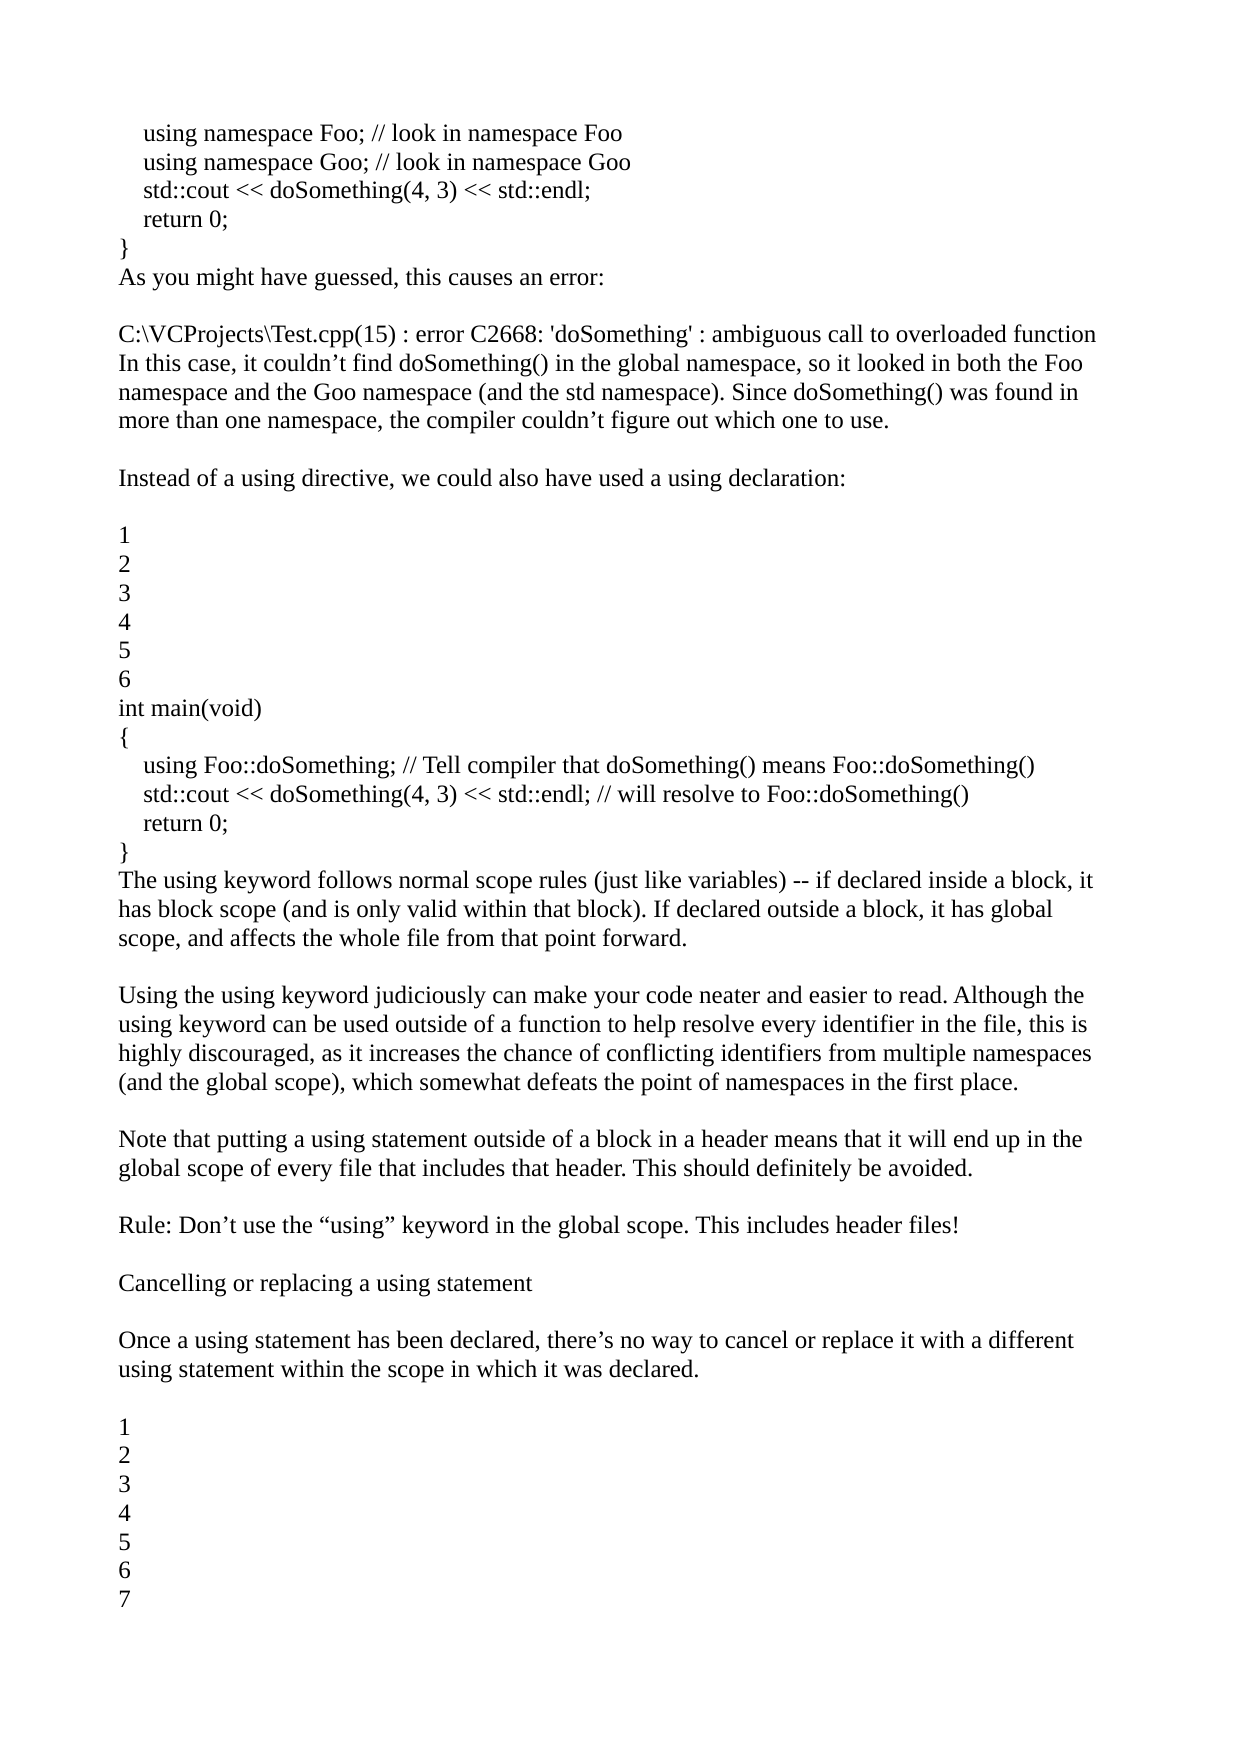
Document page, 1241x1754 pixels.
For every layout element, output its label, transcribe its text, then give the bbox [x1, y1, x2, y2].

text 7 [118, 1584, 1122, 1613]
text return 0; [118, 204, 1122, 233]
text As you might have guessed, this causes an error: [118, 262, 1122, 291]
text } [118, 837, 1122, 866]
text 4 [118, 607, 1122, 636]
text 1 [118, 521, 1122, 549]
text Instead of a using directive, we could also have used a using declaration: [118, 463, 1122, 492]
text } [118, 233, 1122, 262]
text Rule: Don’t use the “using” keyword in the global scope. This includes header files! [118, 1211, 1122, 1239]
text { [118, 722, 1122, 751]
text using namespace Goo; // look in namespace Goo [118, 147, 1122, 176]
text 2 [118, 1441, 1122, 1469]
text 5 [118, 1527, 1122, 1556]
text In this case, it couldn’t find doSomething() in the global namespace, so it looked in both the Foo namespace and the Goo namespace (and the std namespace). Since doSomething() was found in more than one namespace, the compiler couldn’t figure out which one to use. [118, 348, 1122, 434]
text return 0; [118, 808, 1122, 837]
text using Foo::doSomething; // Tell compiler that doSomething() means Foo::doSomething() [118, 751, 1122, 779]
text Note that putting a using statement outside of a block in a header means that it will end up in the global scope of every file that includes that header. This should definitely be avoided. [118, 1124, 1122, 1182]
text 1 [118, 1412, 1122, 1441]
text 3 [118, 1469, 1122, 1498]
text 3 [118, 578, 1122, 607]
text 4 [118, 1498, 1122, 1527]
text C:\VCProjects\Test.cpp(15) : error C2668: 'doSomething' : ambiguous call to overloaded function [118, 319, 1122, 348]
text int main(void) [118, 693, 1122, 722]
text 6 [118, 664, 1122, 693]
text 5 [118, 636, 1122, 664]
text 6 [118, 1556, 1122, 1584]
text std::cout << doSomething(4, 3) << std::endl; [118, 176, 1122, 204]
text The using keyword follows normal scope rules (just like variables) -- if declared inside a block, it has block scope (and is only valid within that block). If declared outside a block, it has global scope, and affects the whole file from that point forward. [118, 866, 1122, 952]
text std::cout << doSomething(4, 3) << std::endl; // will resolve to Foo::doSomething() [118, 779, 1122, 808]
text Cancelling or replacing a using statement [118, 1268, 1122, 1297]
text Once a using statement has been declared, there’s no way to cancel or replace it with a different using statement within the scope in which it was declared. [118, 1326, 1122, 1383]
text using namespace Foo; // look in namespace Foo [118, 118, 1122, 147]
text 2 [118, 549, 1122, 578]
text Using the using keyword judiciously can make your code neater and easier to read. Although the using keyword can be used outside of a function to help resolve every identifier in the file, this is highly discouraged, as it increases the chance of conflicting identifiers from multiple namespaces (and the global scope), which somewhat defeats the point of namespaces in the first place. [118, 981, 1122, 1096]
